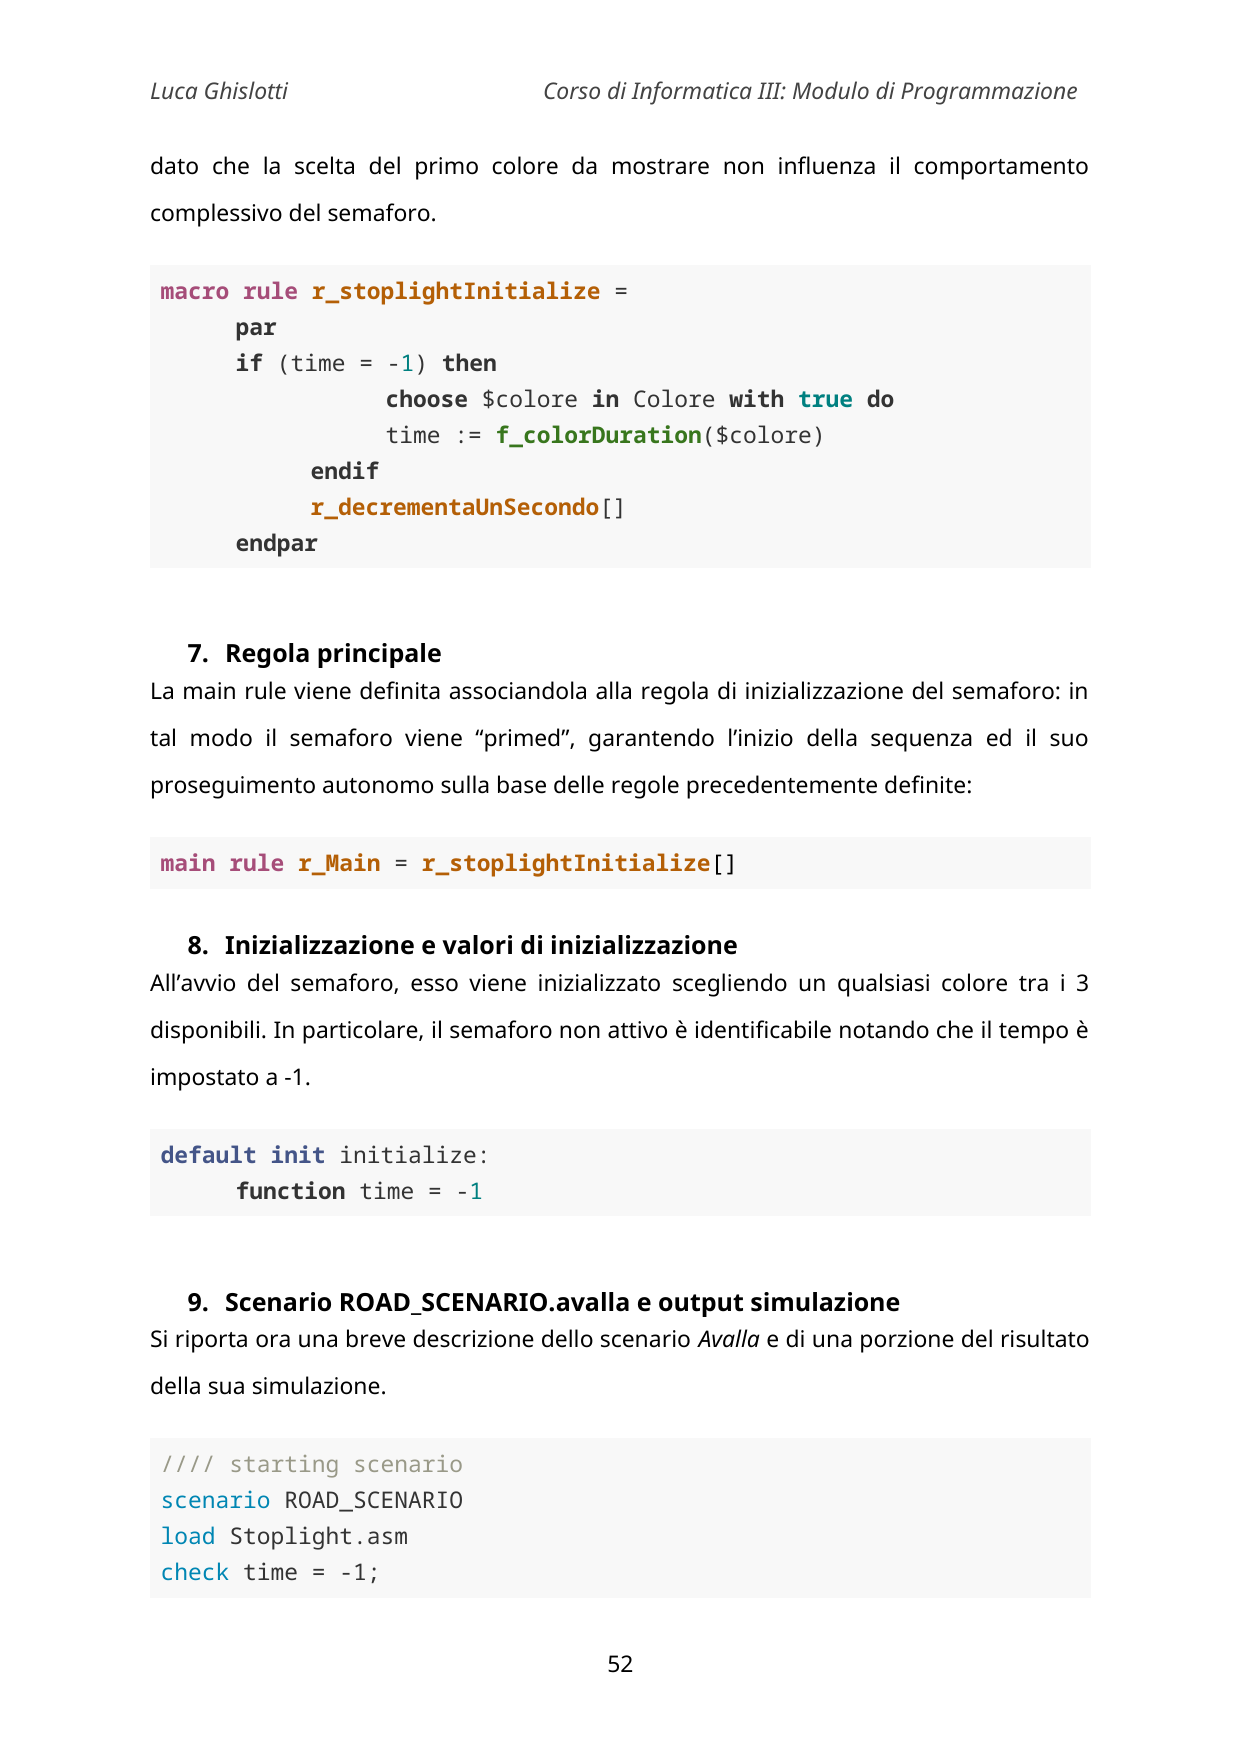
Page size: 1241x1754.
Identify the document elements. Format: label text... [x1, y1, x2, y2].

subtitle Inizializzazione e valori di inizializzazione [187, 928, 1090, 962]
text All’avvio del semaforo, esso viene inizializzato scegliendo un qualsiasi colore tra i 3 disponibili. In particolare, il semaforo non attivo è identificabile notando che il tempo è impostato a -1. [150, 967, 1090, 1092]
table_header macro rule r_stoplightInitialize = par if (time = -1) then choose $colore in Colore with true do time := f_colorDuration($colore) endif r_decrementaUnSecondo[] endpar [150, 265, 1091, 568]
subtitle Regola principale [187, 636, 1090, 670]
table_header main rule r_Main = r_stoplightInitialize[] [150, 837, 1091, 889]
table_header default init initialize: function time = -1 [150, 1129, 1091, 1216]
text Si riporta ora una breve descrizione dello scenario Avalla e di una porzione del risultato della sua simulazione. [150, 1323, 1090, 1401]
subtitle Scenario ROAD_SCENARIO.avalla e output simulazione [187, 1284, 1090, 1318]
text dato che la scelta del primo colore da mostrare non influenza il comportamento complessivo del semaforo. [150, 150, 1090, 228]
table_header //// starting scenario scenario ROAD_SCENARIO load Stoplight.asm check time = -1; [150, 1438, 1091, 1598]
text La main rule viene definita associandola alla regola di inizializzazione del semaforo: in tal modo il semaforo viene “primed”, garantendo l’inizio della sequenza ed il suo proseguimento autonomo sulla base delle regole precedentemente definite: [150, 675, 1090, 800]
